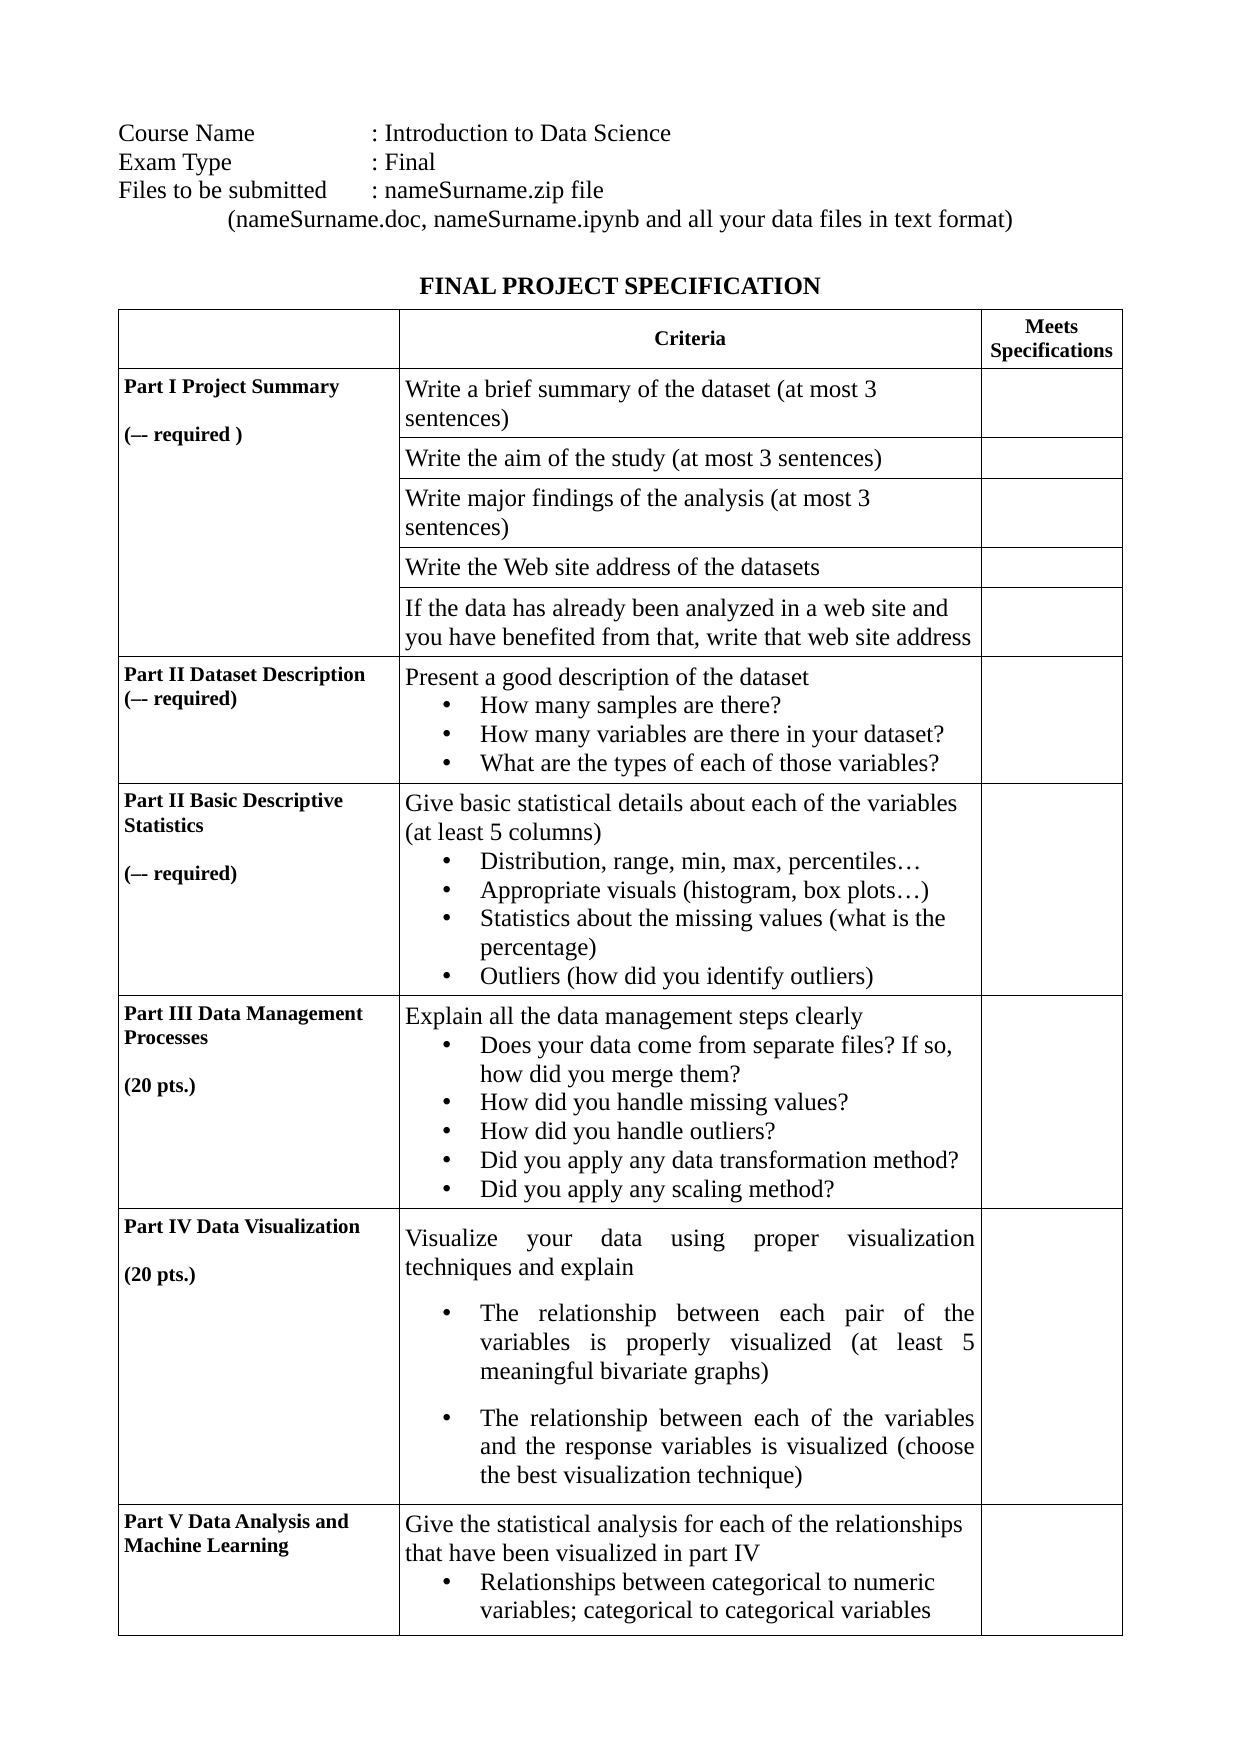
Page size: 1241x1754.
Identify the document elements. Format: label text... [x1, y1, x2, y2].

table_cell [982, 438, 1122, 478]
text FINAL PROJECT SPECIFICATION [118, 271, 1122, 299]
text Exam Type : Final [118, 147, 1122, 176]
table_header [119, 310, 399, 368]
table_cell [982, 1209, 1122, 1503]
table_cell [982, 479, 1122, 547]
table_header Meets Specifications [982, 310, 1122, 368]
text Files to be submitted : nameSurname.zip file [118, 176, 1122, 204]
table_cell Write major findings of the analysis (at most 3 sentences) [400, 479, 981, 547]
table_cell Part II Basic Descriptive Statistics (–- required) [119, 784, 399, 995]
text Course Name : Introduction to Data Science [118, 118, 1122, 147]
table_cell Part I Project Summary (–- required ) [119, 369, 399, 656]
text (nameSurname.doc, nameSurname.ipynb and all your data files in text format) [118, 204, 1122, 233]
table_cell Part V Data Analysis and Machine Learning [119, 1505, 399, 1635]
table_cell Explain all the data management steps clearly Does your data come from separate files? If so, how did you merge them? How did you handle missing values? How did you handle outliers? Did you apply any data transformation method? Did you apply any scaling method? [400, 996, 981, 1208]
table_cell Part IV Data Visualization (20 pts.) [119, 1209, 399, 1503]
table_cell Give the statistical analysis for each of the relationships that have been visualized in part IV Relationships between categorical to numeric variables; categorical to categorical variables and/or numeric to numeric variables are given For each of the analysis, the null and alternative hypothesis along with the results are written clearly. [400, 1505, 981, 1635]
table_cell [982, 1505, 1122, 1635]
table_cell [982, 996, 1122, 1208]
table_cell [982, 588, 1122, 656]
table_cell [982, 657, 1122, 783]
table_header Criteria [400, 310, 981, 368]
table_cell Part III Data Management Processes (20 pts.) [119, 996, 399, 1208]
table_cell Write the Web site address of the datasets [400, 548, 981, 587]
table_cell [982, 369, 1122, 437]
table_cell Part II Dataset Description (–- required) [119, 657, 399, 783]
table_cell Give basic statistical details about each of the variables (at least 5 columns) Distribution, range, min, max, percentiles… Appropriate visuals (histogram, box plots…) Statistics about the missing values (what is the percentage) Outliers (how did you identify outliers) [400, 784, 981, 995]
table_cell If the data has already been analyzed in a web site and you have benefited from that, write that web site address [400, 588, 981, 656]
table_cell Present a good description of the dataset How many samples are there? How many variables are there in your dataset? What are the types of each of those variables? [400, 657, 981, 783]
table_cell [982, 548, 1122, 587]
table_cell Visualize your data using proper visualization techniques and explain The relationship between each pair of the variables is properly visualized (at least 5 meaningful bivariate graphs) The relationship between each of the variables and the response variables is visualized (choose the best visualization technique) [400, 1209, 981, 1503]
table_cell Write the aim of the study (at most 3 sentences) [400, 438, 981, 478]
table_cell [982, 784, 1122, 995]
table_cell Write a brief summary of the dataset (at most 3 sentences) [400, 369, 981, 437]
